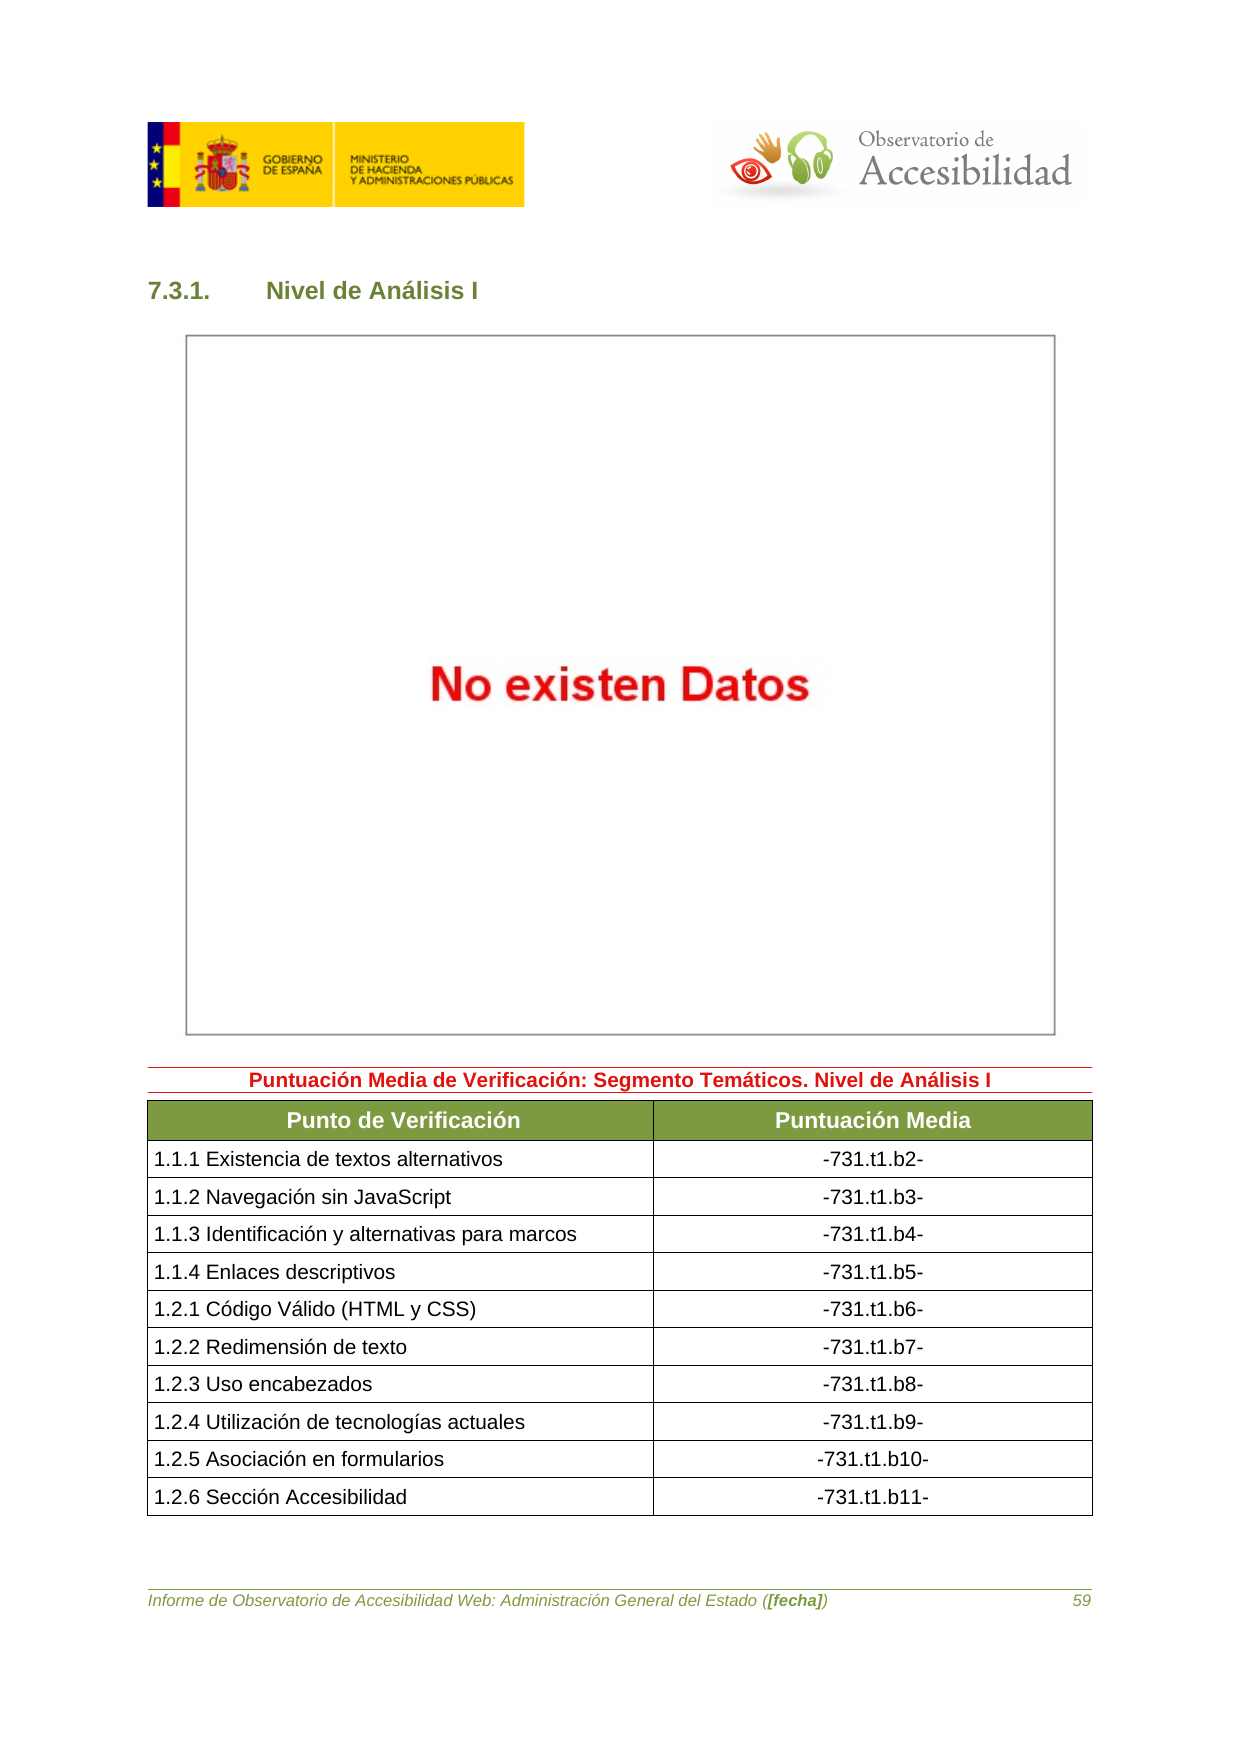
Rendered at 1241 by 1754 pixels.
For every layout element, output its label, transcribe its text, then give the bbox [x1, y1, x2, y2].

table_cell 1.1.3 Identificación y alternativas para marcos [148, 1216, 653, 1252]
table_cell -731.t1.b9- [654, 1403, 1092, 1440]
table_cell -731.t1.b5- [654, 1253, 1092, 1290]
table_cell -731.t1.b2- [654, 1141, 1092, 1177]
table_cell -731.t1.b7- [654, 1328, 1092, 1365]
table_cell -731.t1.b6- [654, 1291, 1092, 1327]
table_cell 1.2.5 Asociación en formularios [148, 1441, 653, 1477]
table_cell 1.2.4 Utilización de tecnologías actuales [148, 1403, 653, 1440]
picture [147, 122, 525, 207]
table_cell -731.t1.b3- [654, 1178, 1092, 1215]
table_cell -731.t1.b4- [654, 1216, 1092, 1252]
table_cell -731.t1.b11- [654, 1478, 1092, 1515]
table_cell 1.1.1 Existencia de textos alternativos [148, 1141, 653, 1177]
picture [178, 332, 1062, 1042]
table_cell 1.2.2 Redimensión de texto [148, 1328, 653, 1365]
table_header Puntuación Media [654, 1101, 1092, 1140]
picture [710, 122, 1086, 205]
table_cell -731.t1.b8- [654, 1366, 1092, 1402]
table_cell 1.1.2 Navegación sin JavaScript [148, 1178, 653, 1215]
list Nivel de Análisis I [148, 276, 1092, 304]
table_cell 1.2.1 Código Válido (HTML y CSS) [148, 1291, 653, 1327]
table_cell -731.t1.b10- [654, 1441, 1092, 1477]
table_cell 1.2.3 Uso encabezados [148, 1366, 653, 1402]
text Puntuación Media de Verificación: Segmento Temáticos. Nivel de Análisis I [148, 1068, 1092, 1092]
table_cell 1.1.4 Enlaces descriptivos [148, 1253, 653, 1290]
table_header Punto de Verificación [148, 1101, 653, 1140]
table_cell 1.2.6 Sección Accesibilidad [148, 1478, 653, 1515]
